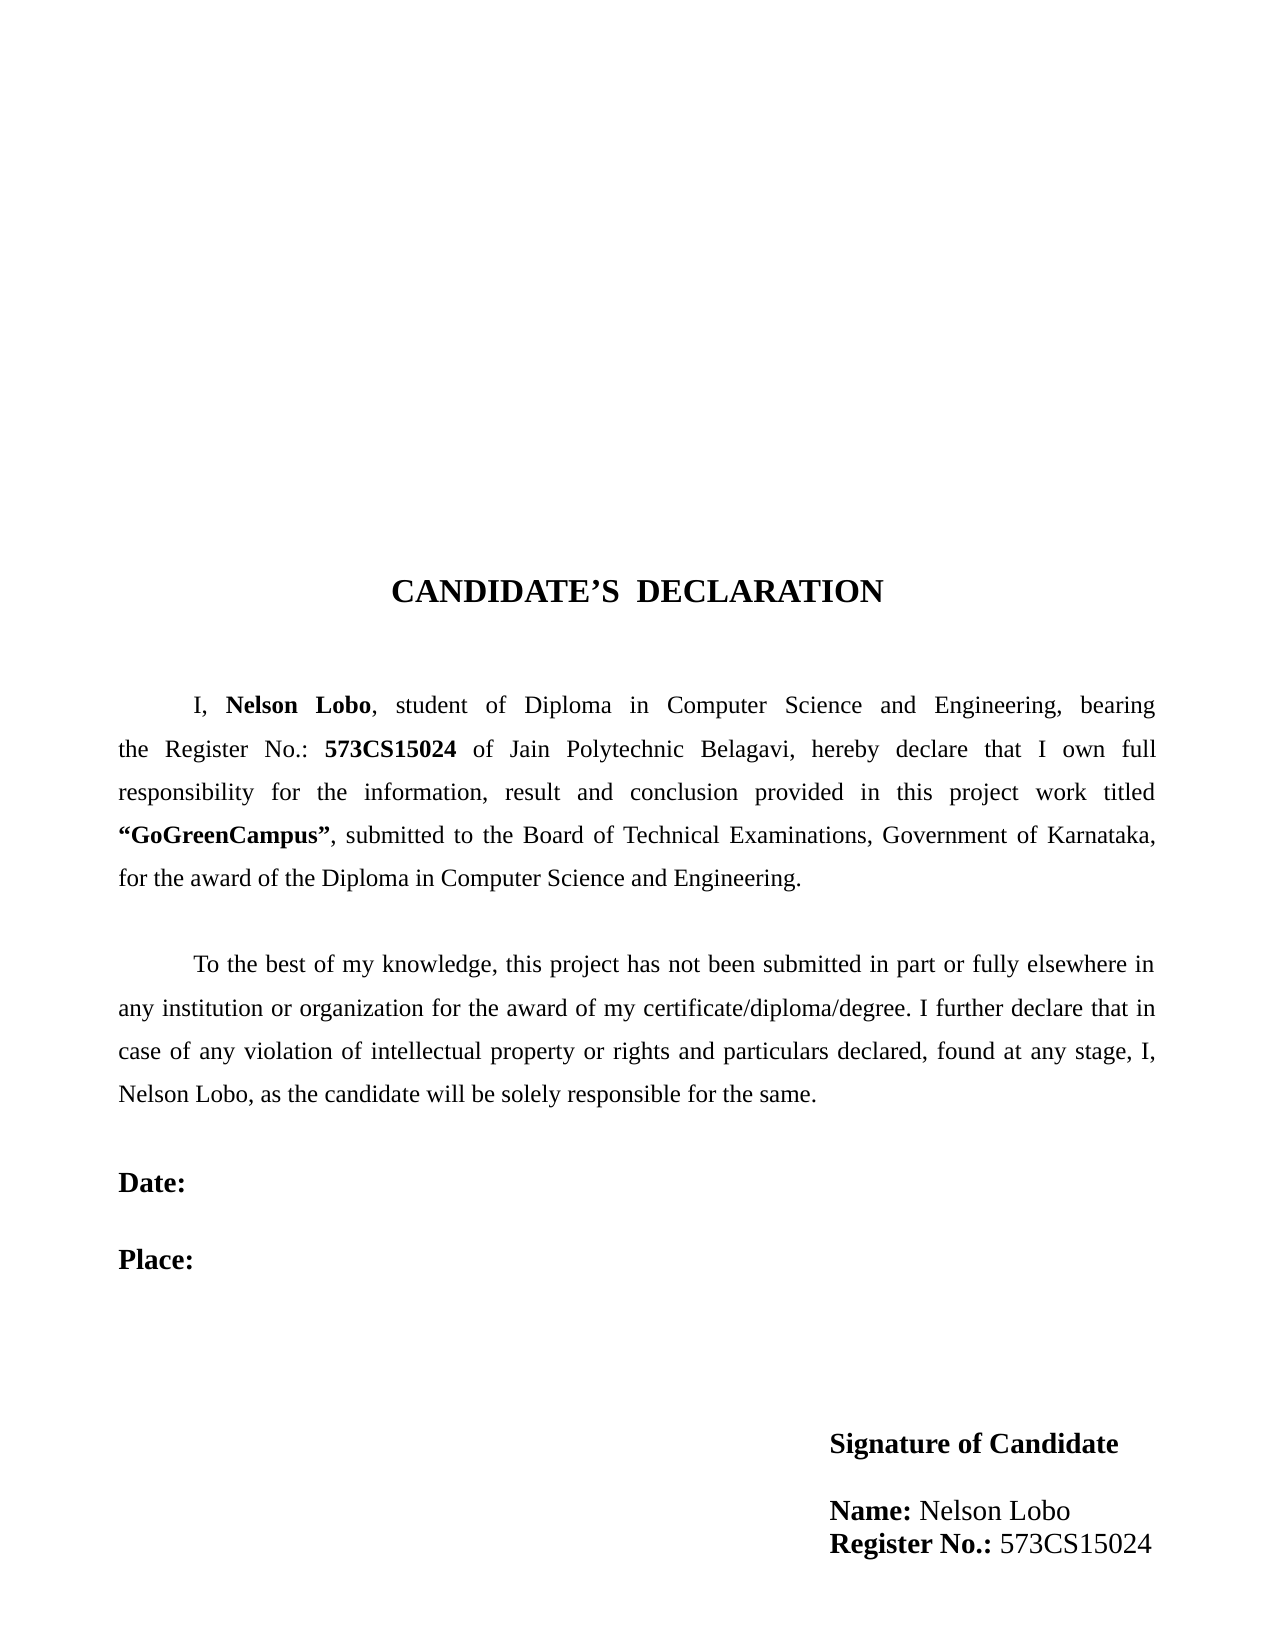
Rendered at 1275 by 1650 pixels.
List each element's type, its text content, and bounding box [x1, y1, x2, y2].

text CANDIDATE’S DECLARATION [118, 571, 1157, 609]
text I, Nelson Lobo, student of Diploma in Computer Science and Engineering, bearing the Register No.: 573CS15024 of Jain Polytechnic Belagavi, hereby declare that I own full responsibility for the information, result and conclusion provided in this project work titled “GoGreenCampus”, submitted to the Board of Technical Examinations, Government of Karnataka, for the award of the Diploma in Computer Science and Engineering. [118, 686, 1157, 892]
text To the best of my knowledge, this project has not been submitted in part or fully elsewhere in any institution or organization for the award of my certificate/diploma/degree. I further declare that in case of any violation of intellectual property or rights and particulars declared, found at any stage, I, Nelson Lobo, as the candidate will be solely responsible for the same. [118, 949, 1157, 1108]
text Date: [118, 1165, 1157, 1199]
text Place: [118, 1242, 1157, 1275]
